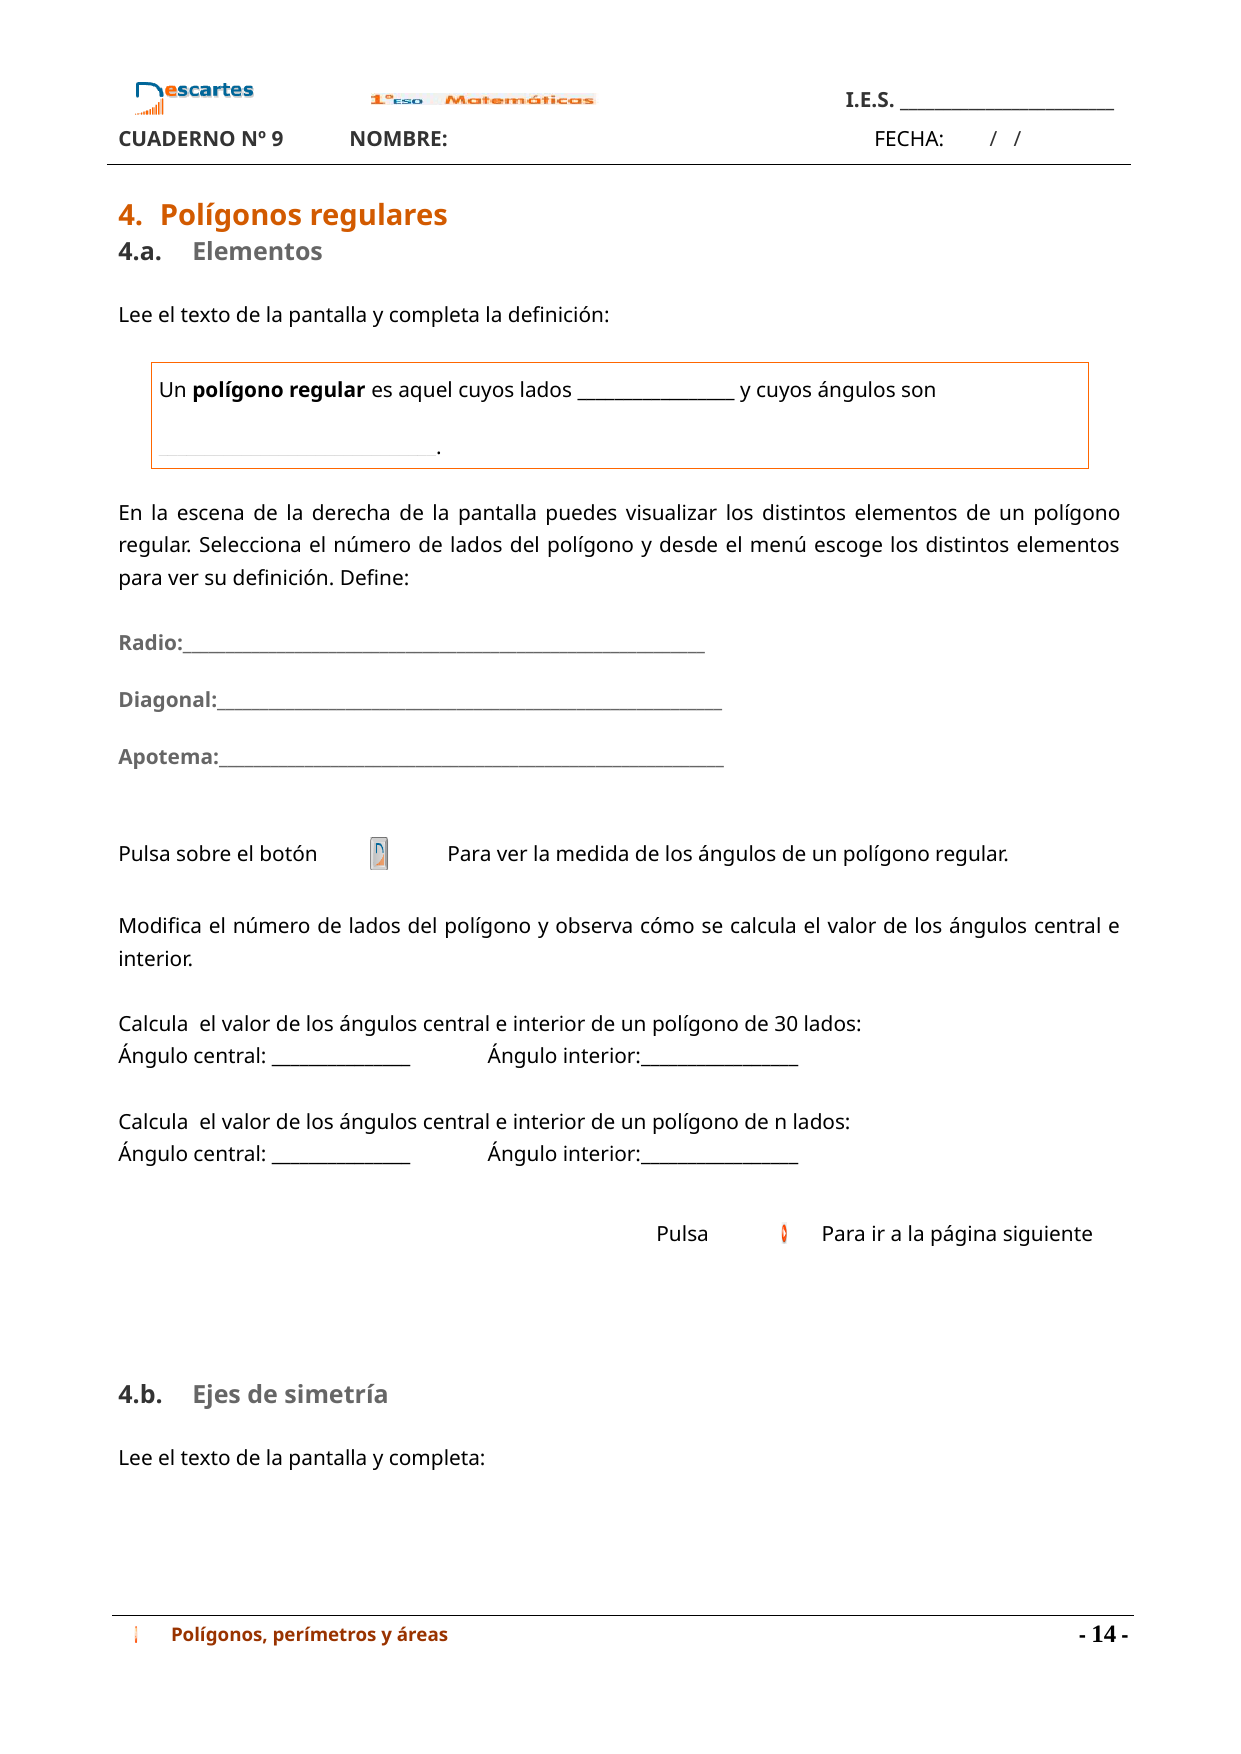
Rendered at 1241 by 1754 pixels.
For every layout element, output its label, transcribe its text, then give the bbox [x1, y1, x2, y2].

table_header Para ir a la página siguiente [814, 1205, 1133, 1261]
table_header Pulsa sobre el botón [107, 828, 342, 878]
text ______________________________. [158, 432, 1082, 456]
table_header Pulsa [649, 1205, 758, 1261]
text Ángulo central: _______________ Ángulo interior:_________________ [118, 1042, 1122, 1070]
text Calcula el valor de los ángulos central e interior de un polígono de 30 lados: [118, 1009, 1122, 1037]
text Lee el texto de la pantalla y completa la definición: [118, 300, 1122, 329]
text Modifica el número de lados del polígono y observa cómo se calcula el valor de los ángulos central e interior. [118, 911, 1122, 972]
list Elementos [118, 234, 1122, 268]
table_header [342, 828, 436, 878]
text Ángulo central: _______________ Ángulo interior:_________________ [118, 1139, 1122, 1168]
table_header [758, 1205, 814, 1261]
picture [781, 1222, 787, 1244]
picture [134, 1625, 138, 1643]
text Calcula el valor de los ángulos central e interior de un polígono de n lados: [118, 1107, 1122, 1135]
table_header Radio:_____________________________________________________________ Diagonal:___________________________________________________________ Apotema:___________________________________________________________ [107, 628, 1129, 799]
picture [371, 93, 599, 105]
table_header [111, 1205, 649, 1261]
list Ejes de simetría [118, 1376, 1122, 1411]
list Polígonos regulares [118, 194, 1122, 234]
text Lee el texto de la pantalla y completa: [118, 1443, 1122, 1472]
text En la escena de la derecha de la pantalla puedes visualizar los distintos elementos de un polígono regular. Selecciona el número de lados del polígono y desde el menú escoge los distintos elementos para ver su definición. Define: [118, 498, 1122, 591]
table_header Para ver la medida de los ángulos de un polígono regular. [436, 828, 1129, 878]
picture [134, 82, 257, 115]
text Un polígono regular es aquel cuyos lados _________________ y cuyos ángulos son [158, 375, 1082, 403]
